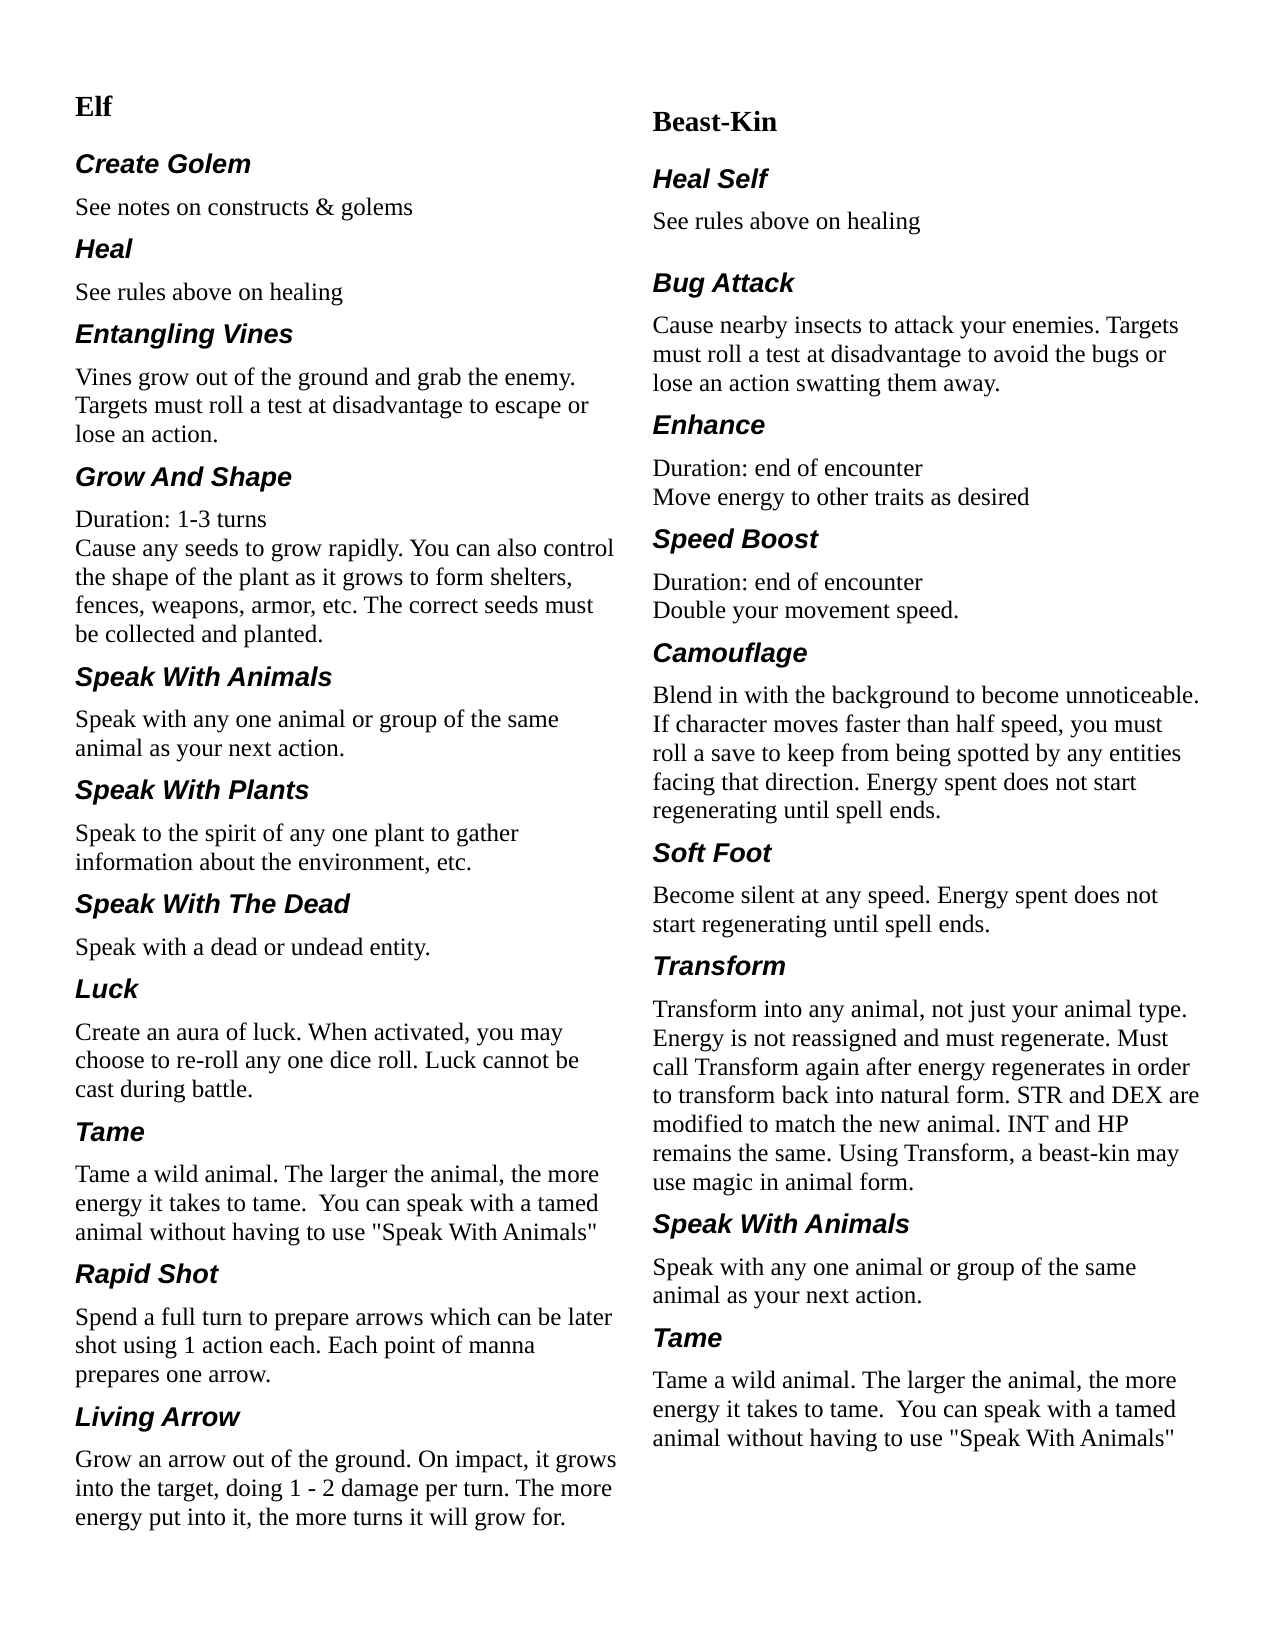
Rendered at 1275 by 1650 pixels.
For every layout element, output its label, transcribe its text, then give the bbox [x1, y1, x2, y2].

subtitle Soft Foot [652, 837, 1200, 868]
subtitle Grow And Shape [75, 461, 622, 492]
text Blend in with the background to become unnoticeable. If character moves faster than half speed, you must roll a save to keep from being spotted by any entities facing that direction. Energy spent does not start regenerating until spell ends. [652, 680, 1200, 824]
text Duration: end of encounter [652, 567, 1200, 595]
subtitle Enhance [652, 409, 1200, 440]
subtitle Luck [75, 973, 622, 1004]
text Cause any seeds to grow rapidly. You can also control the shape of the plant as it grows to form shelters, fences, weapons, armor, etc. The correct seeds must be collected and planted. [75, 533, 622, 648]
text Grow an arrow out of the ground. On impact, it grows into the target, doing 1 - 2 damage per turn. The more energy put into it, the more turns it will grow for. [75, 1444, 622, 1531]
subtitle Living Arrow [75, 1401, 622, 1432]
text See rules above on healing [75, 277, 622, 306]
subtitle Transform [652, 950, 1200, 982]
text Double your movement speed. [652, 595, 1200, 624]
subtitle Create Golem [75, 148, 622, 179]
text See notes on constructs & golems [75, 192, 622, 221]
text Tame a wild animal. The larger the animal, the more energy it takes to tame. You can speak with a tamed animal without having to use "Speak With Animals" [75, 1159, 622, 1246]
subtitle Speak With The Dead [75, 888, 622, 919]
subtitle Entangling Vines [75, 318, 622, 349]
subtitle Elf [75, 89, 622, 123]
text Spend a full turn to prepare arrows which can be later shot using 1 action each. Each point of manna prepares one arrow. [75, 1302, 622, 1388]
text Tame a wild animal. The larger the animal, the more energy it takes to tame. You can speak with a tamed animal without having to use "Speak With Animals" [652, 1365, 1200, 1452]
subtitle Tame [652, 1322, 1200, 1353]
text Duration: 1-3 turns [75, 504, 622, 533]
subtitle Tame [75, 1116, 622, 1147]
subtitle Rapid Shot [75, 1258, 622, 1289]
text Move energy to other traits as desired [652, 482, 1200, 510]
text Create an aura of luck. When activated, you may choose to re-roll any one dice roll. Luck cannot be cast during battle. [75, 1017, 622, 1103]
subtitle Beast-Kin [652, 104, 1200, 138]
text Duration: end of encounter [652, 453, 1200, 482]
text Speak to the spirit of any one plant to gather information about the environment, etc. [75, 818, 622, 876]
text Speak with a dead or undead entity. [75, 932, 622, 961]
subtitle Heal Self [652, 163, 1200, 194]
subtitle Speak With Animals [652, 1208, 1200, 1239]
subtitle Bug Attack [652, 267, 1200, 298]
subtitle Speed Boost [652, 523, 1200, 554]
subtitle Heal [75, 233, 622, 264]
subtitle Speak With Plants [75, 774, 622, 806]
subtitle Camouflage [652, 637, 1200, 668]
text Become silent at any speed. Energy spent does not start regenerating until spell ends. [652, 880, 1200, 938]
text See rules above on healing [652, 206, 1200, 235]
text Cause nearby insects to attack your enemies. Targets must roll a test at disadvantage to avoid the bugs or lose an action swatting them away. [652, 310, 1200, 397]
text Vines grow out of the ground and grab the enemy. Targets must roll a test at disadvantage to escape or lose an action. [75, 362, 622, 448]
subtitle Speak With Animals [75, 661, 622, 692]
text Transform into any animal, not just your animal type. Energy is not reassigned and must regenerate. Must call Transform again after energy regenerates in order to transform back into natural form. STR and DEX are modified to match the new animal. INT and HP remains the same. Using Transform, a beast-kin may use magic in animal form. [652, 994, 1200, 1195]
text Speak with any one animal or group of the same animal as your next action. [75, 704, 622, 762]
text Speak with any one animal or group of the same animal as your next action. [652, 1252, 1200, 1309]
